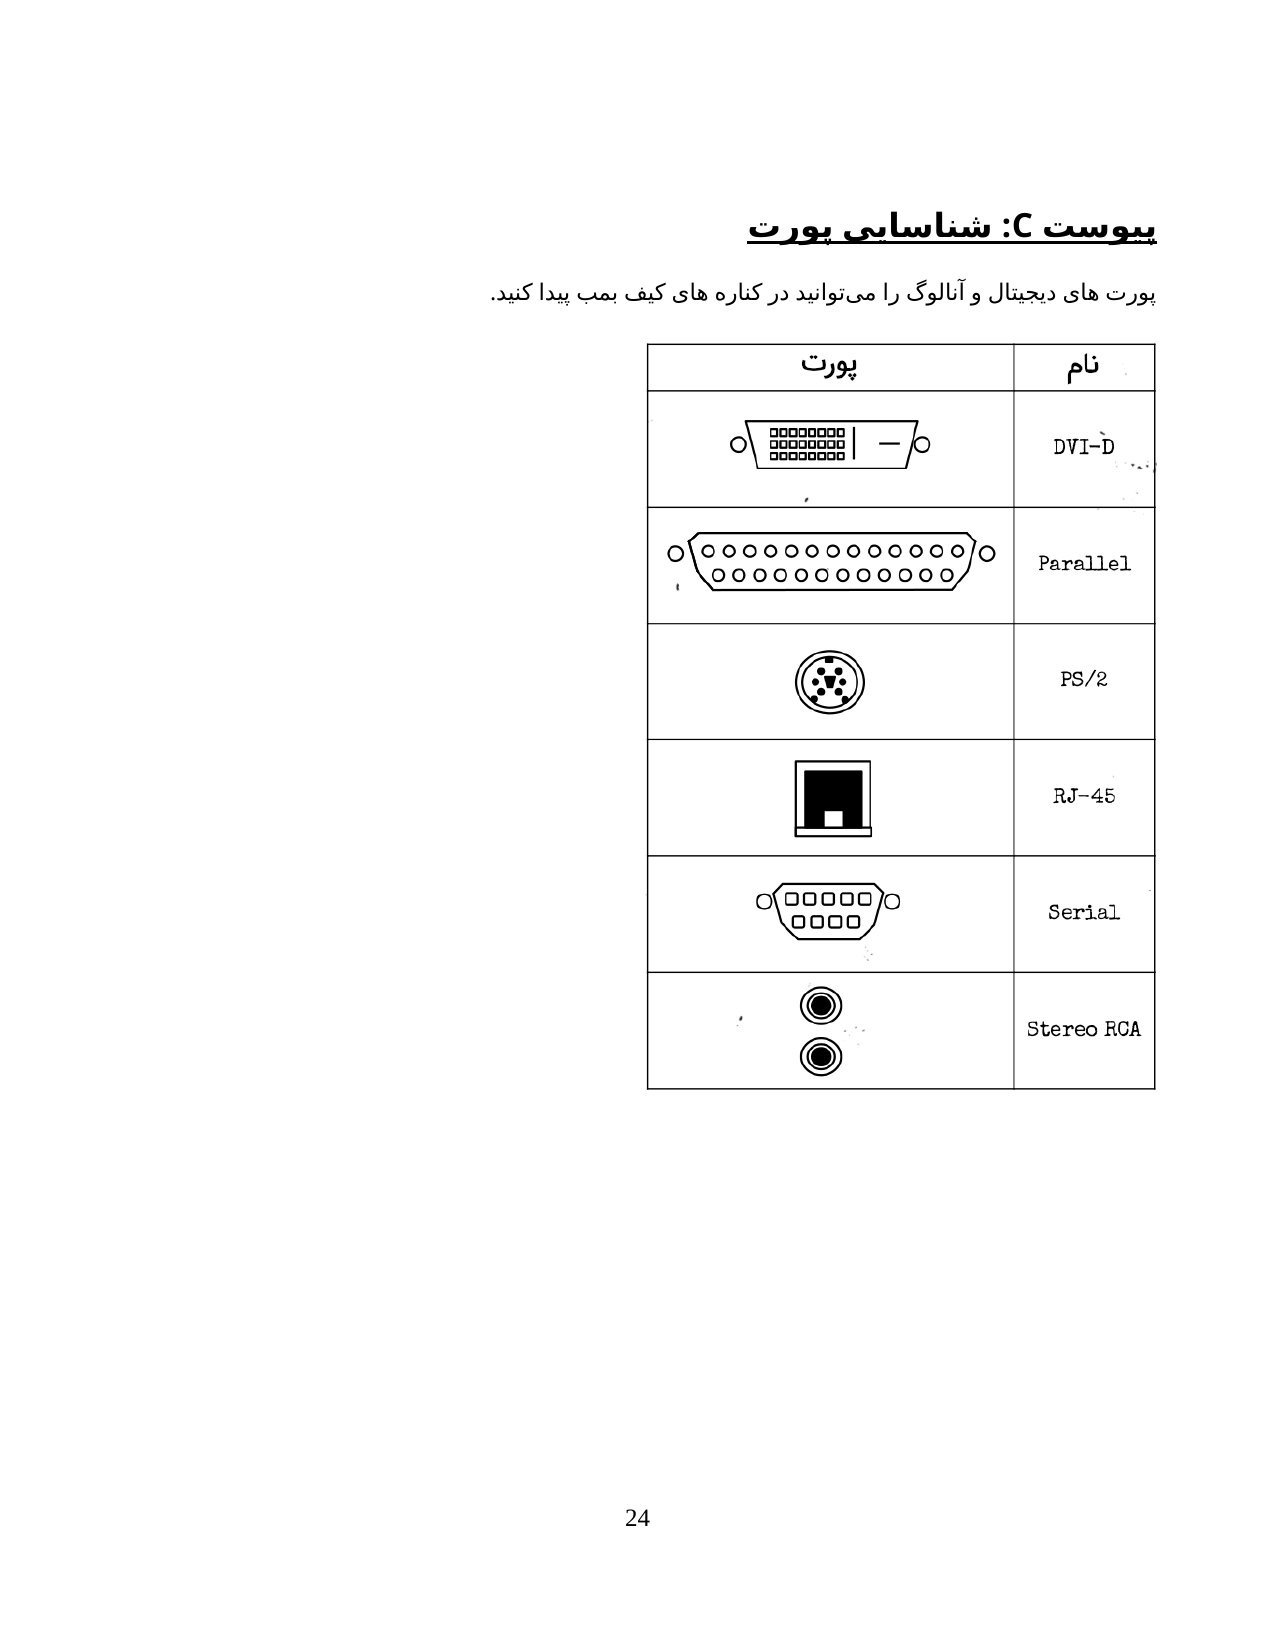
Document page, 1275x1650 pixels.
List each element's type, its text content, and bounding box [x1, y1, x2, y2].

subtitle پیوست C: شناسایی پورت [118, 201, 1157, 251]
picture [642, 341, 1157, 1093]
text پورت های دیجیتال و آنالوگ را می‌توانید در کناره های کیف بمب پیدا کنید. [118, 280, 1157, 310]
